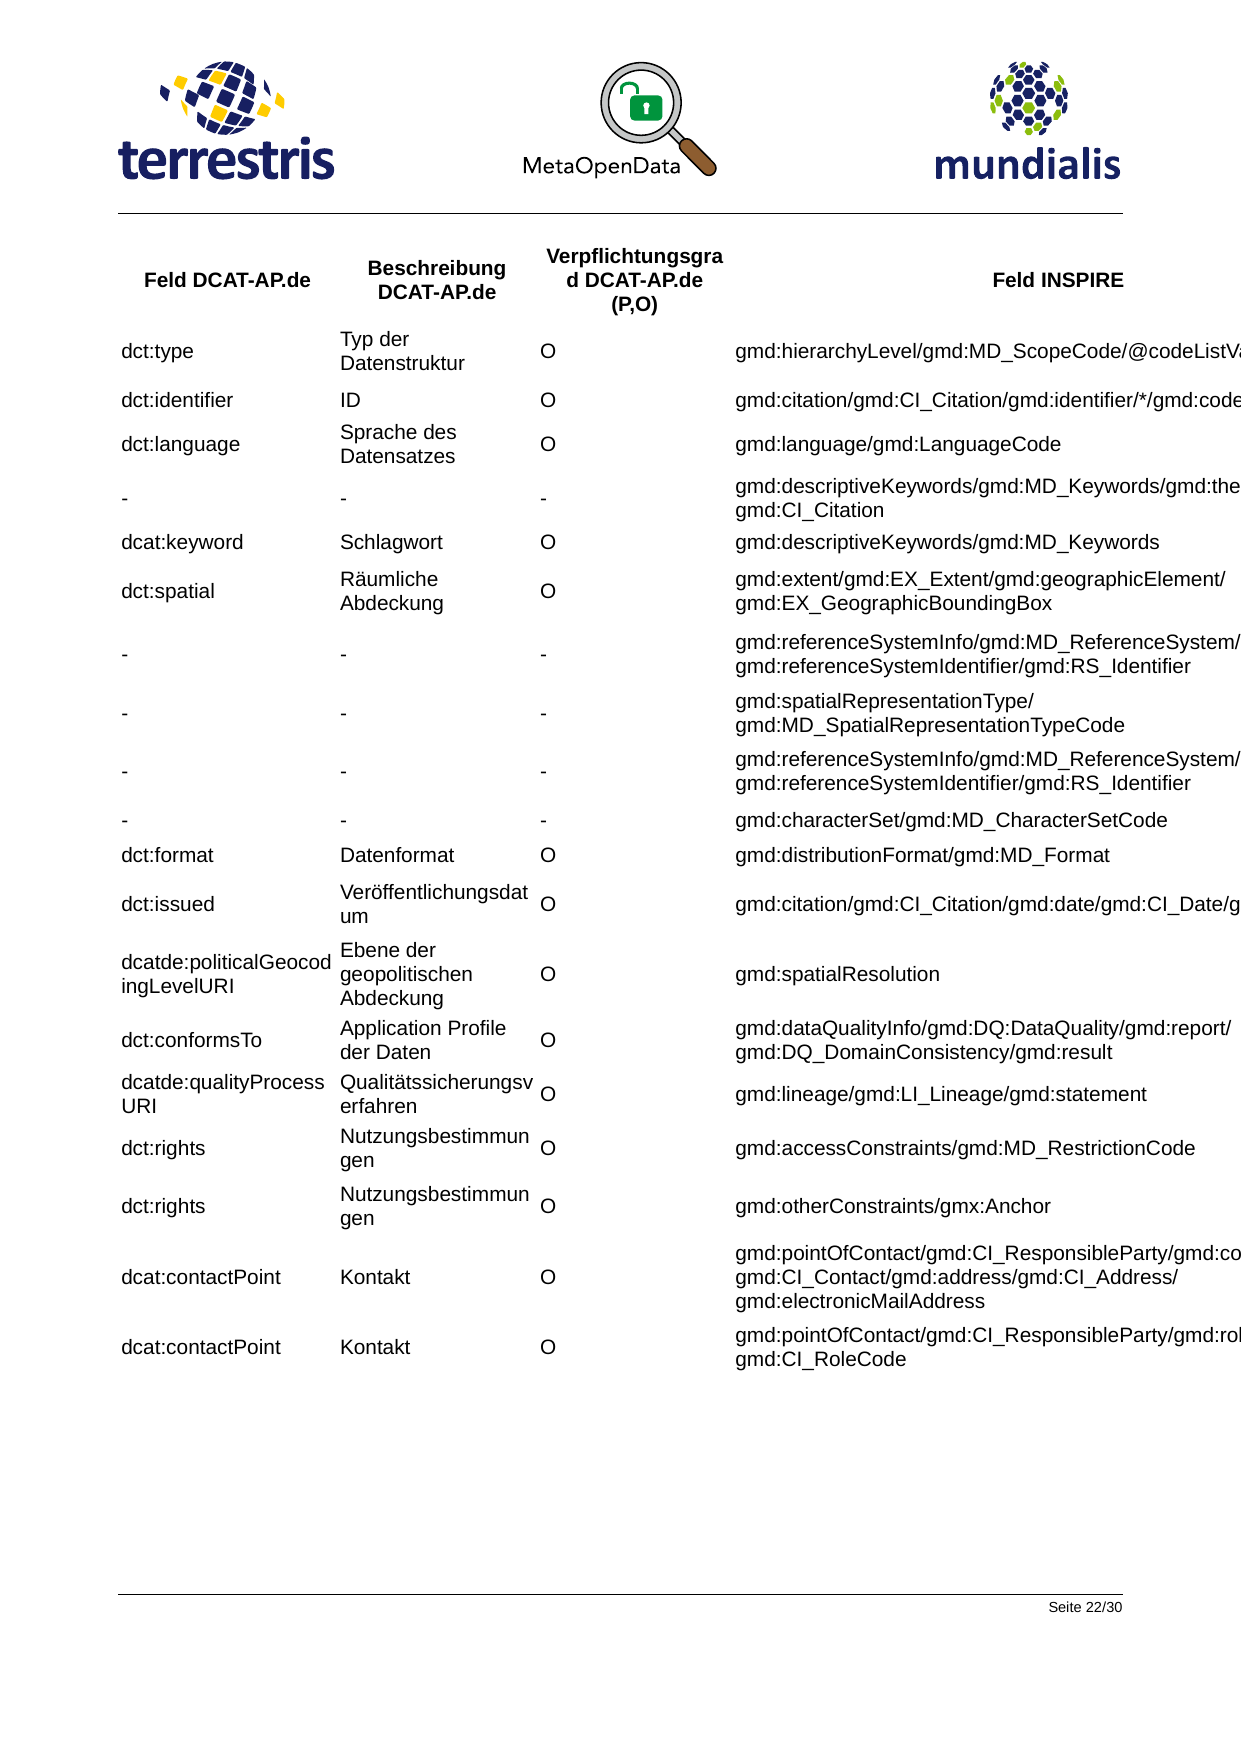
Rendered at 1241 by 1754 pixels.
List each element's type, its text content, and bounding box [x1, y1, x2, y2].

table_cell O [537, 935, 732, 1013]
table_cell - [118, 803, 337, 837]
table_cell - [537, 623, 732, 686]
table_cell gmd:distributionFormat/gmd:MD_Format [732, 838, 1240, 872]
table_cell O [537, 1013, 732, 1067]
table_cell - [118, 471, 337, 524]
table_cell O [537, 1315, 732, 1379]
table_cell dct:rights [118, 1174, 337, 1238]
table_cell ID [337, 383, 537, 417]
table_cell O [537, 1238, 732, 1315]
table_cell O [537, 838, 732, 872]
table_cell dct:rights [118, 1121, 337, 1174]
table_cell dct:format [118, 838, 337, 872]
table_cell O [537, 559, 732, 622]
table_cell Veröffentlichungsdatum [337, 872, 537, 935]
table_cell gmd:extent/gmd:EX_Extent/gmd:geographicElement/gmd:EX_GeographicBoundingBox [732, 559, 1240, 622]
table_cell dct:conformsTo [118, 1013, 337, 1067]
table_cell dct:spatial [118, 559, 337, 622]
table_cell - [337, 471, 537, 524]
table_cell - [537, 803, 732, 837]
table_cell - [337, 740, 537, 803]
table_cell gmd:citation/gmd:CI_Citation/gmd:identifier/*/gmd:code [732, 383, 1240, 417]
table_cell Nutzungsbestimmungen [337, 1174, 537, 1238]
table_cell O [537, 319, 732, 382]
table_cell gmd:language/gmd:LanguageCode [732, 417, 1240, 471]
table_cell Typ der Datenstruktur [337, 319, 537, 382]
table_cell Kontakt [337, 1238, 537, 1315]
table_cell - [337, 623, 537, 686]
table_cell gmd:otherConstraints/gmx:Anchor [732, 1174, 1240, 1238]
table_cell dct:issued [118, 872, 337, 935]
table_cell Ebene der geopolitischen Abdeckung [337, 935, 537, 1013]
table_cell gmd:referenceSystemInfo/gmd:MD_ReferenceSystem/gmd:referenceSystemIdentifier/gmd:RS_Identifier [732, 623, 1240, 686]
table_header Feld INSPIRE [732, 241, 1240, 319]
table_cell - [537, 471, 732, 524]
table_cell Datenformat [337, 838, 537, 872]
table_cell gmd:citation/gmd:CI_Citation/gmd:date/gmd:CI_Date/gmd:date [732, 872, 1240, 935]
table_cell dct:identifier [118, 383, 337, 417]
table_cell dcat:contactPoint [118, 1238, 337, 1315]
table_cell - [337, 686, 537, 739]
table_cell O [537, 872, 732, 935]
table_cell Application Profile der Daten [337, 1013, 537, 1067]
table_cell dct:language [118, 417, 337, 471]
table_cell dcatde:politicalGeocodingLevelURI [118, 935, 337, 1013]
table_cell dcatde:qualityProcessURI [118, 1067, 337, 1121]
table_cell - [118, 623, 337, 686]
table_cell Schlagwort [337, 525, 537, 559]
table_cell gmd:accessConstraints/gmd:MD_RestrictionCode [732, 1121, 1240, 1174]
table_cell Kontakt [337, 1315, 537, 1379]
table_cell dct:type [118, 319, 337, 382]
table_cell O [537, 1121, 732, 1174]
table_cell gmd:spatialResolution [732, 935, 1240, 1013]
table_cell - [118, 686, 337, 739]
table_cell Sprache des Datensatzes [337, 417, 537, 471]
table_cell dcat:keyword [118, 525, 337, 559]
table_cell gmd:dataQualityInfo/gmd:DQ:DataQuality/gmd:report/gmd:DQ_DomainConsistency/gmd:result [732, 1013, 1240, 1067]
table_cell gmd:pointOfContact/gmd:CI_ResponsibleParty/gmd:role/gmd:CI_RoleCode [732, 1315, 1240, 1379]
table_cell - [537, 740, 732, 803]
table_cell O [537, 525, 732, 559]
table_cell Nutzungsbestimmungen [337, 1121, 537, 1174]
table_cell gmd:referenceSystemInfo/gmd:MD_ReferenceSystem/gmd:referenceSystemIdentifier/gmd:RS_Identifier [732, 740, 1240, 803]
table_cell dcat:contactPoint [118, 1315, 337, 1379]
table_header Beschreibung DCAT-AP.de [337, 241, 537, 319]
table_cell O [537, 1174, 732, 1238]
table_cell gmd:characterSet/gmd:MD_CharacterSetCode [732, 803, 1240, 837]
table_cell O [537, 1067, 732, 1121]
table_cell Räumliche Abdeckung [337, 559, 537, 622]
table_cell gmd:hierarchyLevel/gmd:MD_ScopeCode/@codeListValue [732, 319, 1240, 382]
table_cell O [537, 383, 732, 417]
table_cell - [118, 740, 337, 803]
table_cell gmd:descriptiveKeywords/gmd:MD_Keywords/gmd:thesaurusName/gmd:CI_Citation [732, 471, 1240, 524]
table_cell - [537, 686, 732, 739]
table_cell O [537, 417, 732, 471]
table_header Verpflichtungsgrad DCAT-AP.de (P,O) [537, 241, 732, 319]
table_cell gmd:descriptiveKeywords/gmd:MD_Keywords [732, 525, 1240, 559]
table_cell gmd:pointOfContact/gmd:CI_ResponsibleParty/gmd:contactInfo/gmd:CI_Contact/gmd:address/gmd:CI_Address/gmd:electronicMailAddress [732, 1238, 1240, 1315]
table_cell gmd:spatialRepresentationType/gmd:MD_SpatialRepresentationTypeCode [732, 686, 1240, 739]
table_cell Qualitätssicherungsverfahren [337, 1067, 537, 1121]
table_cell gmd:lineage/gmd:LI_Lineage/gmd:statement [732, 1067, 1240, 1121]
table_cell - [337, 803, 537, 837]
table_header Feld DCAT-AP.de [118, 241, 337, 319]
